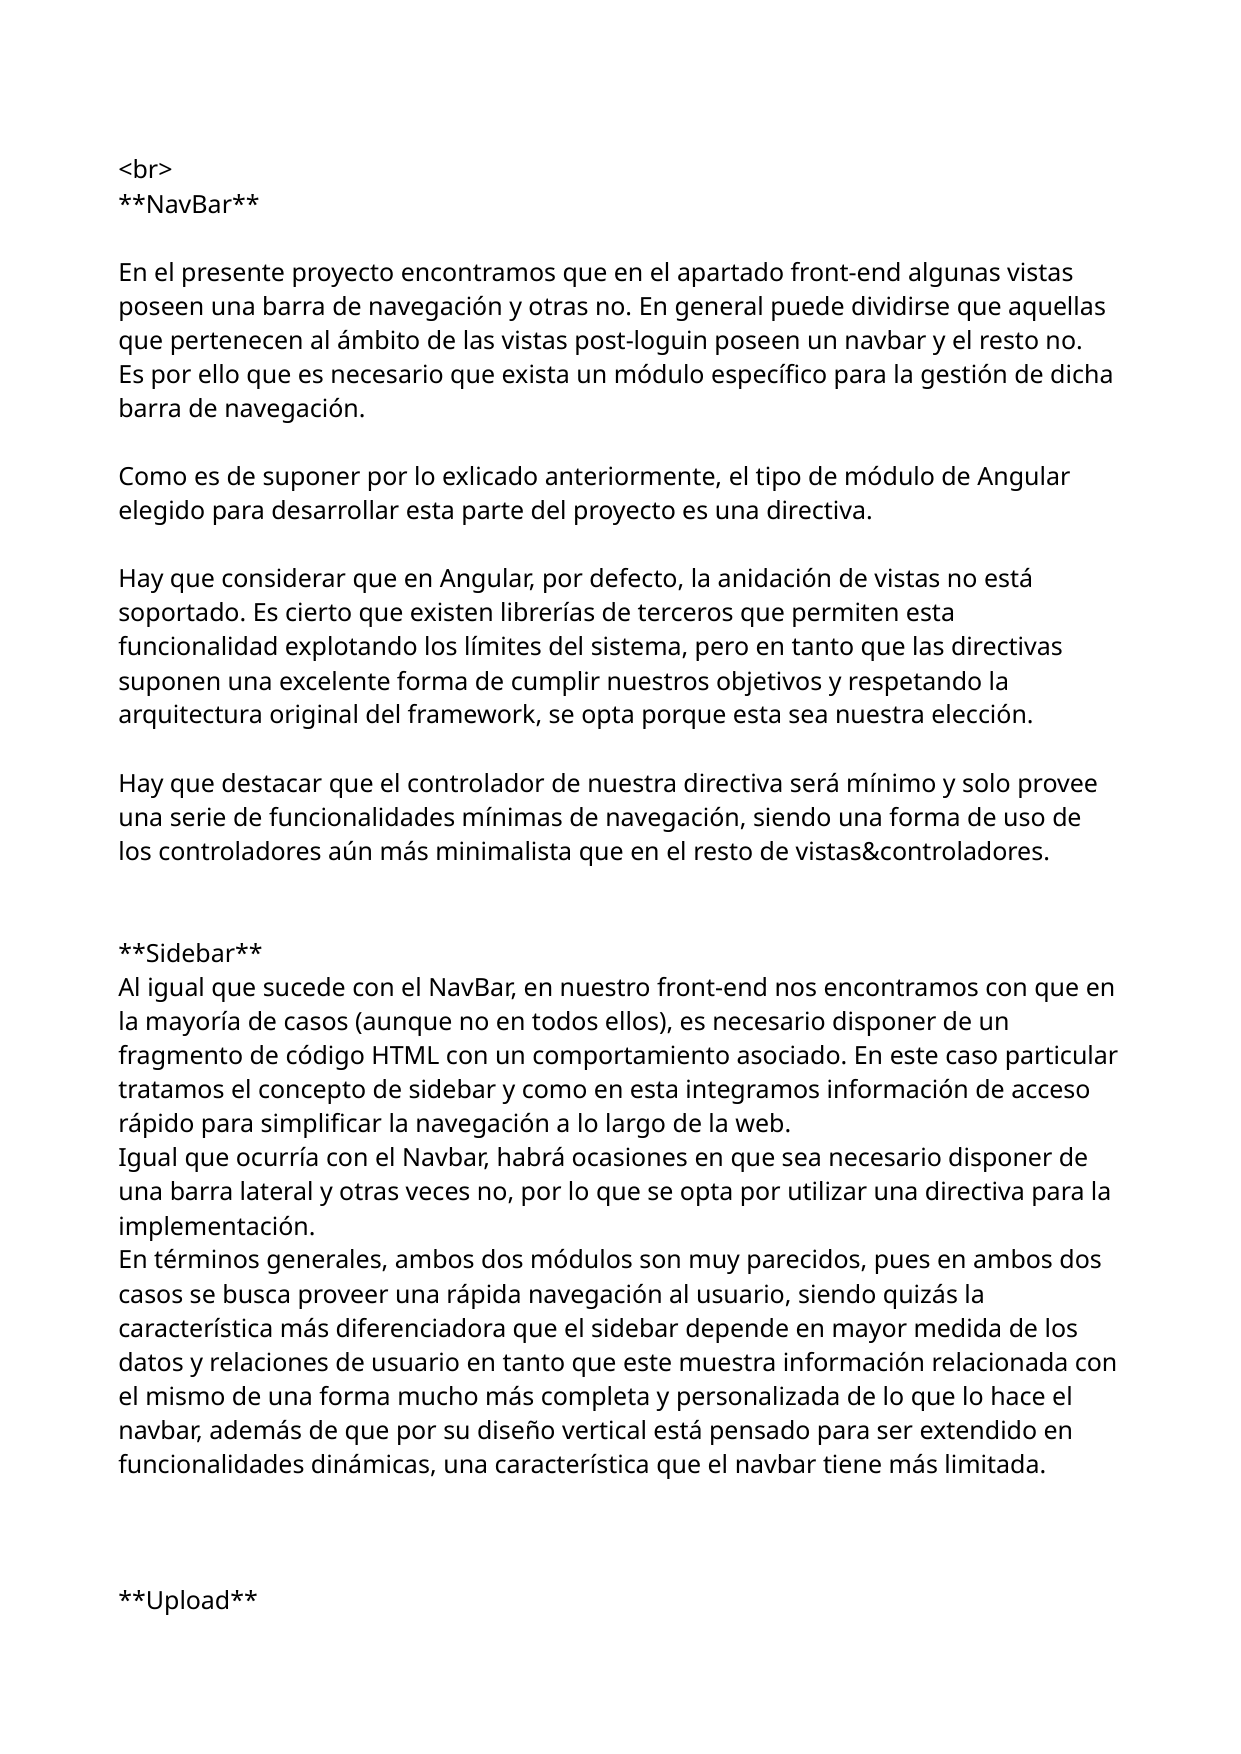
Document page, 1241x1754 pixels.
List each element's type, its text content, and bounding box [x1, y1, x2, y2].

text **Sidebar** [118, 936, 1122, 970]
text <br> [118, 152, 1122, 186]
text Hay que destacar que el controlador de nuestra directiva será mínimo y solo provee una serie de funcionalidades mínimas de navegación, siendo una forma de uso de los controladores aún más minimalista que en el resto de vistas&controladores. [118, 765, 1122, 867]
text **NavBar** [118, 186, 1122, 220]
text **Upload** [118, 1583, 1122, 1617]
text Es por ello que es necesario que exista un módulo específico para la gestión de dicha barra de navegación. [118, 357, 1122, 425]
text En términos generales, ambos dos módulos son muy parecidos, pues en ambos dos casos se busca proveer una rápida navegación al usuario, siendo quizás la característica más diferenciadora que el sidebar depende en mayor medida de los datos y relaciones de usuario en tanto que este muestra información relacionada con el mismo de una forma mucho más completa y personalizada de lo que lo hace el navbar, además de que por su diseño vertical está pensado para ser extendido en funcionalidades dinámicas, una característica que el navbar tiene más limitada. [118, 1242, 1122, 1481]
text Al igual que sucede con el NavBar, en nuestro front-end nos encontramos con que en la mayoría de casos (aunque no en todos ellos), es necesario disponer de un fragmento de código HTML con un comportamiento asociado. En este caso particular tratamos el concepto de sidebar y como en esta integramos información de acceso rápido para simplificar la navegación a lo largo de la web. [118, 970, 1122, 1140]
text Igual que ocurría con el Navbar, habrá ocasiones en que sea necesario disponer de una barra lateral y otras veces no, por lo que se opta por utilizar una directiva para la implementación. [118, 1140, 1122, 1242]
text Hay que considerar que en Angular, por defecto, la anidación de vistas no está soportado. Es cierto que existen librerías de terceros que permiten esta funcionalidad explotando los límites del sistema, pero en tanto que las directivas suponen una excelente forma de cumplir nuestros objetivos y respetando la arquitectura original del framework, se opta porque esta sea nuestra elección. [118, 561, 1122, 731]
text Como es de suponer por lo exlicado anteriormente, el tipo de módulo de Angular elegido para desarrollar esta parte del proyecto es una directiva. [118, 459, 1122, 527]
text En el presente proyecto encontramos que en el apartado front-end algunas vistas poseen una barra de navegación y otras no. En general puede dividirse que aquellas que pertenecen al ámbito de las vistas post-loguin poseen un navbar y el resto no. [118, 254, 1122, 357]
